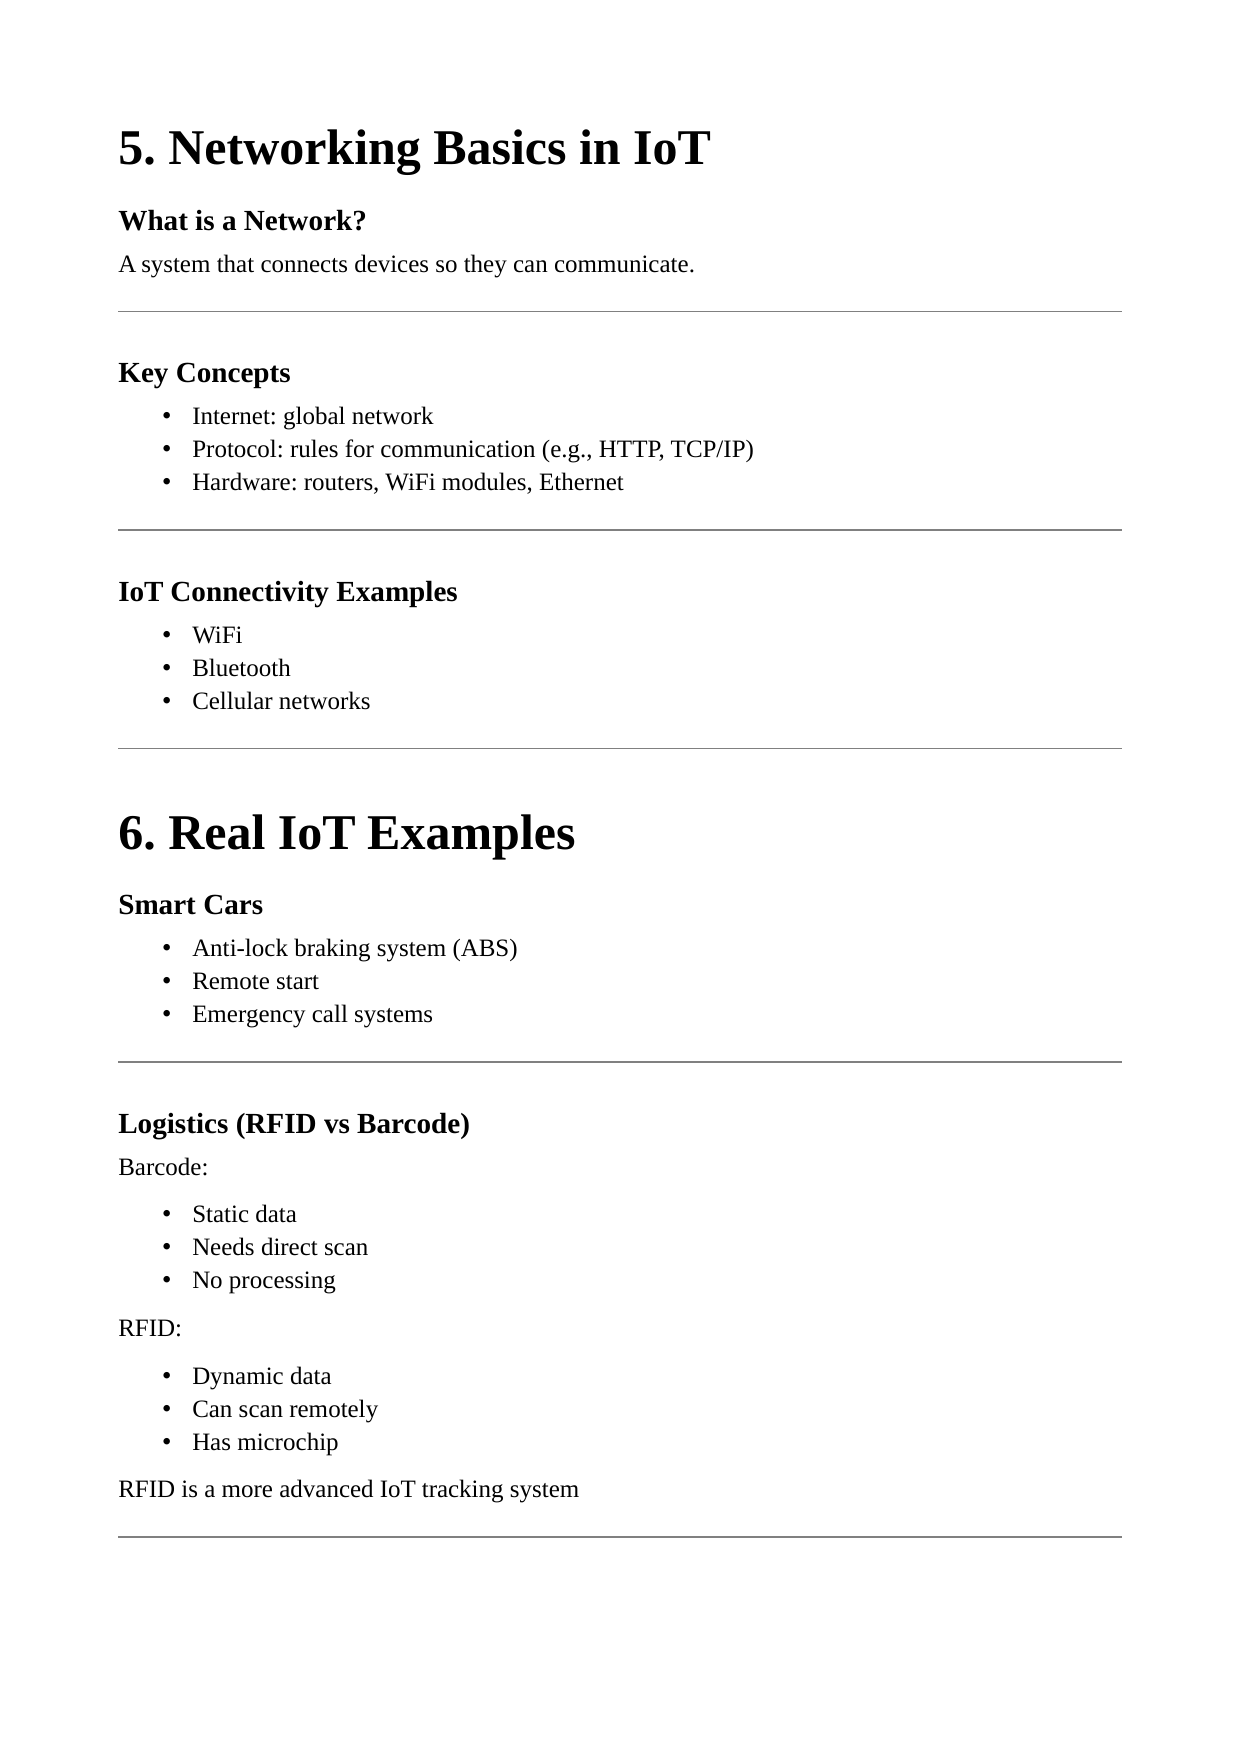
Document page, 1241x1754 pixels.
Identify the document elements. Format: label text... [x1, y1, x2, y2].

text A system that connects devices so they can communicate. [118, 249, 1122, 277]
text RFID: [118, 1313, 1122, 1342]
subtitle 5. Networking Basics in IoT [118, 118, 1122, 176]
list No processing [162, 1266, 1122, 1294]
list Protocol: rules for communication (e.g., HTTP, TCP/IP) [162, 434, 1122, 463]
list Can scan remotely [162, 1394, 1122, 1422]
list Emergency call systems [162, 999, 1122, 1028]
text Barcode: [118, 1152, 1122, 1181]
subtitle Logistics (RFID vs Barcode) [118, 1106, 1122, 1139]
subtitle IoT Connectivity Examples [118, 574, 1122, 607]
list Cellular networks [162, 686, 1122, 714]
list Has microchip [162, 1427, 1122, 1456]
list Static data [162, 1199, 1122, 1228]
subtitle 6. Real IoT Examples [118, 803, 1122, 860]
list Internet: global network [162, 401, 1122, 430]
list Anti-lock braking system (ABS) [162, 933, 1122, 962]
subtitle Key Concepts [118, 355, 1122, 389]
list Bluetooth [162, 653, 1122, 682]
text RFID is a more advanced IoT tracking system [118, 1474, 1122, 1503]
list Needs direct scan [162, 1232, 1122, 1261]
list Hardware: routers, WiFi modules, Ethernet [162, 467, 1122, 496]
list Remote start [162, 966, 1122, 995]
list Dynamic data [162, 1361, 1122, 1389]
subtitle Smart Cars [118, 887, 1122, 921]
list WiFi [162, 620, 1122, 648]
subtitle What is a Network? [118, 203, 1122, 236]
